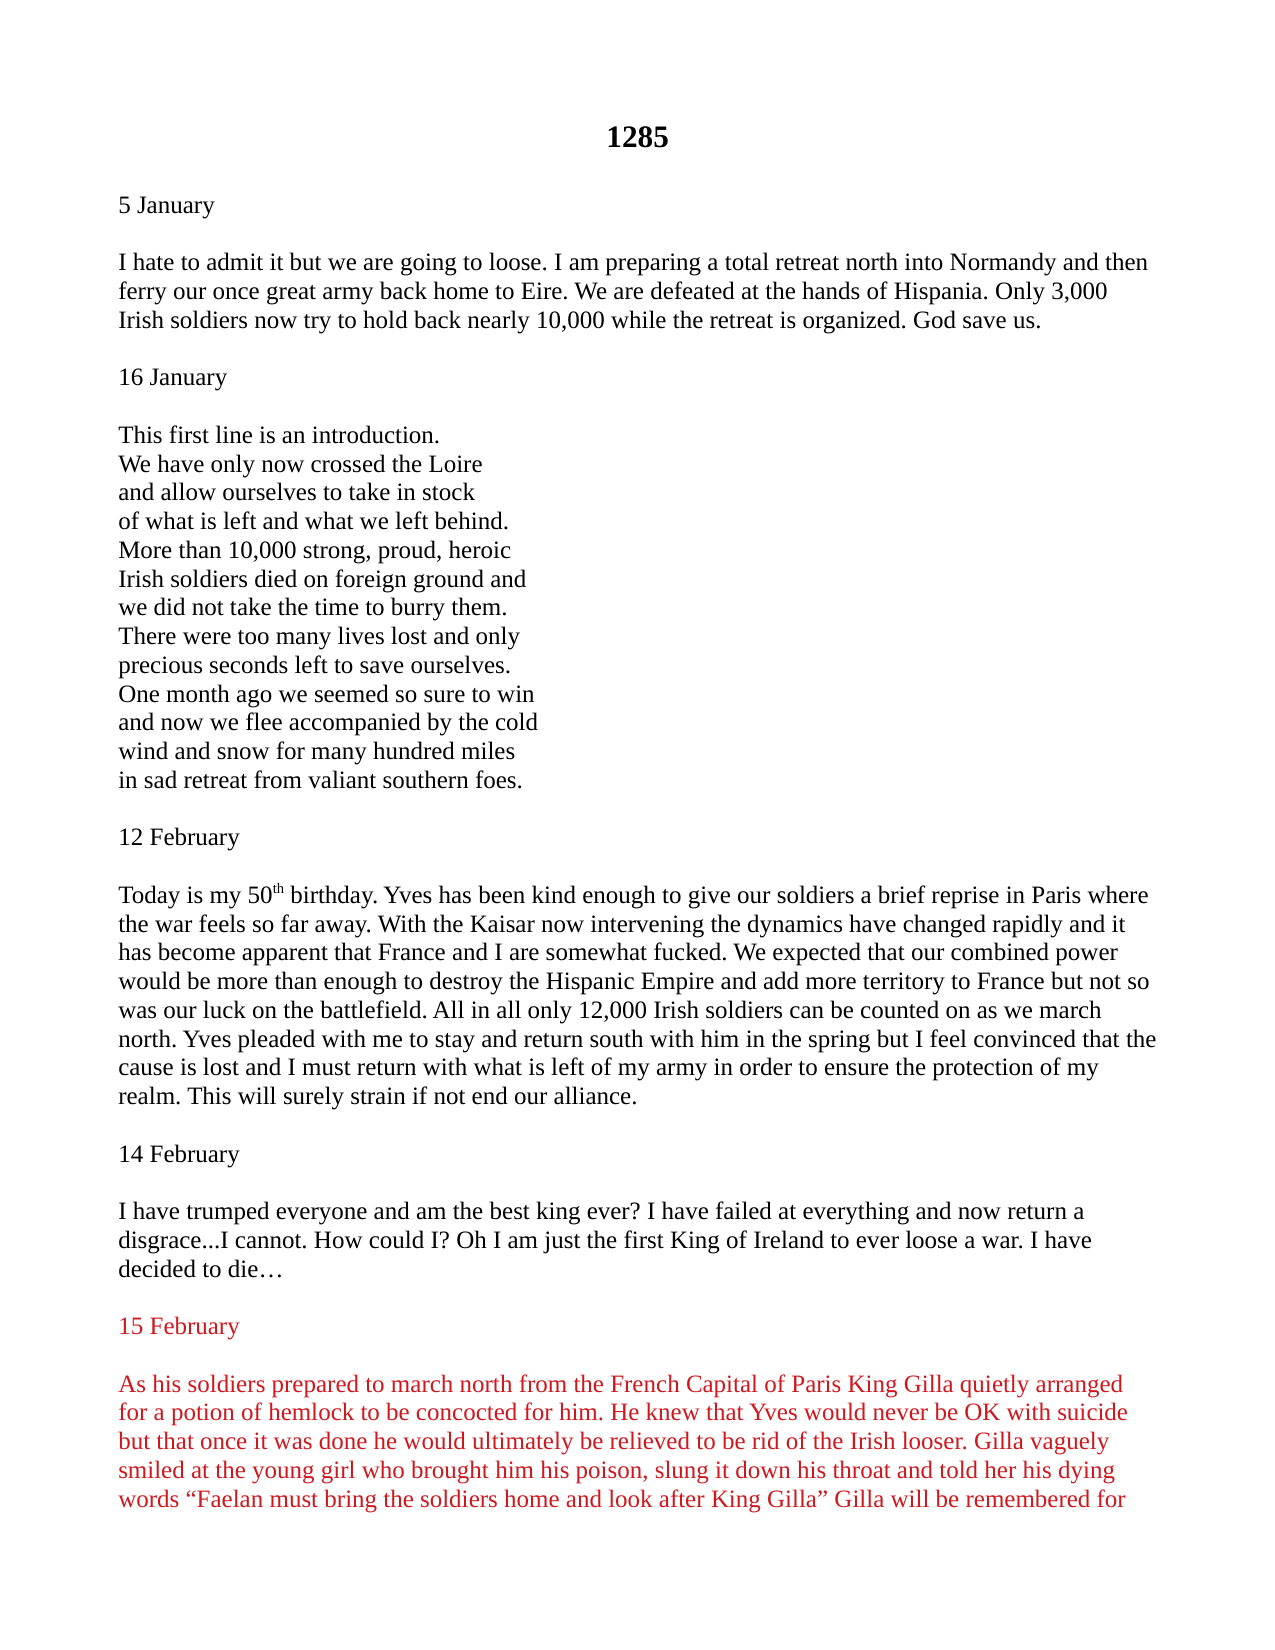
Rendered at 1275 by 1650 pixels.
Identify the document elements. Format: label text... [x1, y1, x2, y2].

text I hate to admit it but we are going to loose. I am preparing a total retreat north into Normandy and then ferry our once great army back home to Eire. We are defeated at the hands of Hispania. Only 3,000 Irish soldiers now try to hold back nearly 10,000 while the retreat is organized. God save us. [118, 247, 1157, 334]
text in sad retreat from valiant southern foes. [118, 765, 1157, 794]
text and allow ourselves to take in stock [118, 477, 1157, 506]
text we did not take the time to burry them. [118, 592, 1157, 621]
text of what is left and what we left behind. [118, 506, 1157, 535]
text 16 January [118, 362, 1157, 391]
text We have only now crossed the Loire [118, 449, 1157, 477]
text More than 10,000 strong, proud, heroic [118, 535, 1157, 564]
text I have trumped everyone and am the best king ever? I have failed at everything and now return a disgrace...I cannot. How could I? Oh I am just the first King of Ireland to ever loose a war. I have decided to die… [118, 1167, 1157, 1282]
text Today is my 50th birthday. Yves has been kind enough to give our soldiers a brief reprise in Paris where the war feels so far away. With the Kaisar now intervening the dynamics have changed rapidly and it has become apparent that France and I are somewhat fucked. We expected that our combined power would be more than enough to destroy the Hispanic Empire and add more territory to France but not so was our luck on the battlefield. All in all only 12,000 Irish soldiers can be counted on as we march north. Yves pleaded with me to stay and return south with him in the spring but I feel convinced that the cause is lost and I must return with what is left of my army in order to ensure the protection of my realm. This will surely strain if not end our alliance. [118, 880, 1157, 1110]
text 5 January [118, 190, 1157, 219]
text 12 February [118, 822, 1157, 851]
text This first line is an introduction. [118, 420, 1157, 449]
text There were too many lives lost and only [118, 621, 1157, 650]
text precious seconds left to save ourselves. [118, 650, 1157, 679]
text and now we flee accompanied by the cold [118, 707, 1157, 736]
text As his soldiers prepared to march north from the French Capital of Paris King Gilla quietly arranged for a potion of hemlock to be concocted for him. He knew that Yves would never be OK with suicide but that once it was done he would ultimately be relieved to be rid of the Irish looser. Gilla vaguely smiled at the young girl who brought him his poison, slung it down his throat and told her his dying words “Faelan must bring the soldiers home and look after King Gilla” Gilla will be remembered for [118, 1369, 1157, 1512]
text wind and snow for many hundred miles [118, 736, 1157, 765]
text 14 February [118, 1139, 1157, 1167]
text One month ago we seemed so sure to win [118, 679, 1157, 707]
text 15 February [118, 1311, 1157, 1340]
text 1285 [118, 118, 1157, 154]
text Irish soldiers died on foreign ground and [118, 564, 1157, 592]
